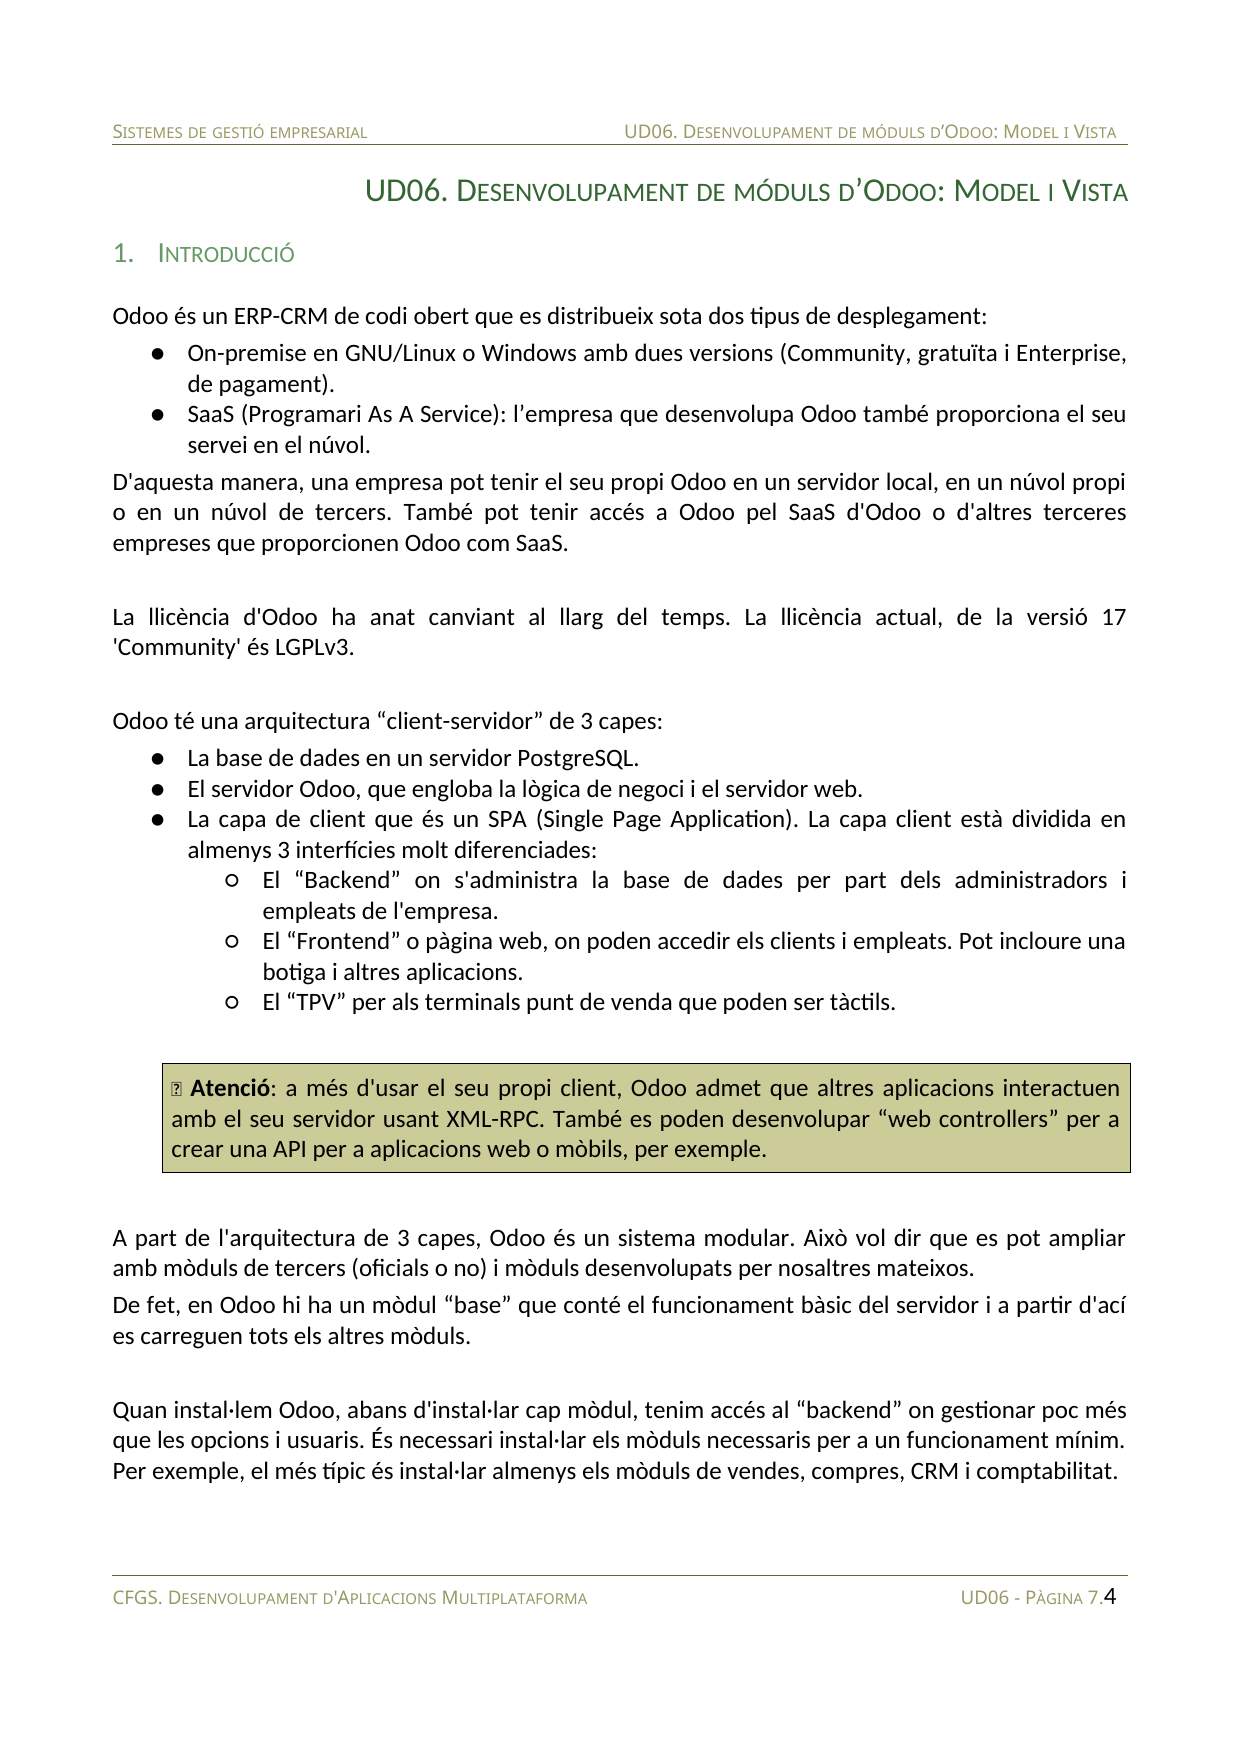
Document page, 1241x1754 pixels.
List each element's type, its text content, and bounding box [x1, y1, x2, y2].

text UD06. Desenvolupament de móduls d’Odoo: Model i Vista [112, 169, 1128, 210]
list La base de dades en un servidor PostgreSQL. [150, 742, 1128, 773]
list La capa de client que és un SPA (Single Page Application). La capa client està dividida en almenys 3 interfícies molt diferenciades: [150, 803, 1128, 864]
text La llicència d'Odoo ha anat canviant al llarg del temps. La llicència actual, de la versió 17 'Community' és LGPLv3. [112, 601, 1128, 662]
text 💬 Atenció: a més d'usar el seu propi client, Odoo admet que altres aplicacions interactuen amb el seu servidor usant XML-RPC. També es poden desenvolupar “web controllers” per a crear una API per a aplicacions web o mòbils, per exemple. [163, 1064, 1130, 1172]
list El “TPV” per als terminals punt de venda que poden ser tàctils. [225, 986, 1128, 1017]
text Quan instal·lem Odoo, abans d'instal·lar cap mòdul, tenim accés al “backend” on gestionar poc més que les opcions i usuaris. És necessari instal·lar els mòduls necessaris per a un funcionament mínim. Per exemple, el més típic és instal·lar almenys els mòduls de vendes, compres, CRM i comptabilitat. [112, 1394, 1128, 1485]
text De fet, en Odoo hi ha un mòdul “base” que conté el funcionament bàsic del servidor i a partir d'ací es carreguen tots els altres mòduls. [112, 1289, 1128, 1350]
text D'aquesta manera, una empresa pot tenir el seu propi Odoo en un servidor local, en un núvol propi o en un núvol de tercers. També pot tenir accés a Odoo pel SaaS d'Odoo o d'altres terceres empreses que proporcionen Odoo com SaaS. [112, 466, 1128, 557]
subtitle Introducció [112, 234, 1128, 270]
list On-premise en GNU/Linux o Windows amb dues versions (Community, gratuïta i Enterprise, de pagament). [150, 337, 1128, 398]
list SaaS (Programari As A Service): l’empresa que desenvolupa Odoo també proporciona el seu servei en el núvol. [150, 398, 1128, 459]
list El “Frontend” o pàgina web, on poden accedir els clients i empleats. Pot incloure una botiga i altres aplicacions. [225, 925, 1128, 986]
text Odoo és un ERP-CRM de codi obert que es distribueix sota dos tipus de desplegament: [112, 300, 1128, 331]
list El “Backend” on s'administra la base de dades per part dels administradors i empleats de l'empresa. [225, 864, 1128, 925]
text A part de l'arquitectura de 3 capes, Odoo és un sistema modular. Això vol dir que es pot ampliar amb mòduls de tercers (oficials o no) i mòduls desenvolupats per nosaltres mateixos. [112, 1222, 1128, 1283]
text Odoo té una arquitectura “client-servidor” de 3 capes: [112, 705, 1128, 736]
list El servidor Odoo, que engloba la lògica de negoci i el servidor web. [150, 773, 1128, 803]
